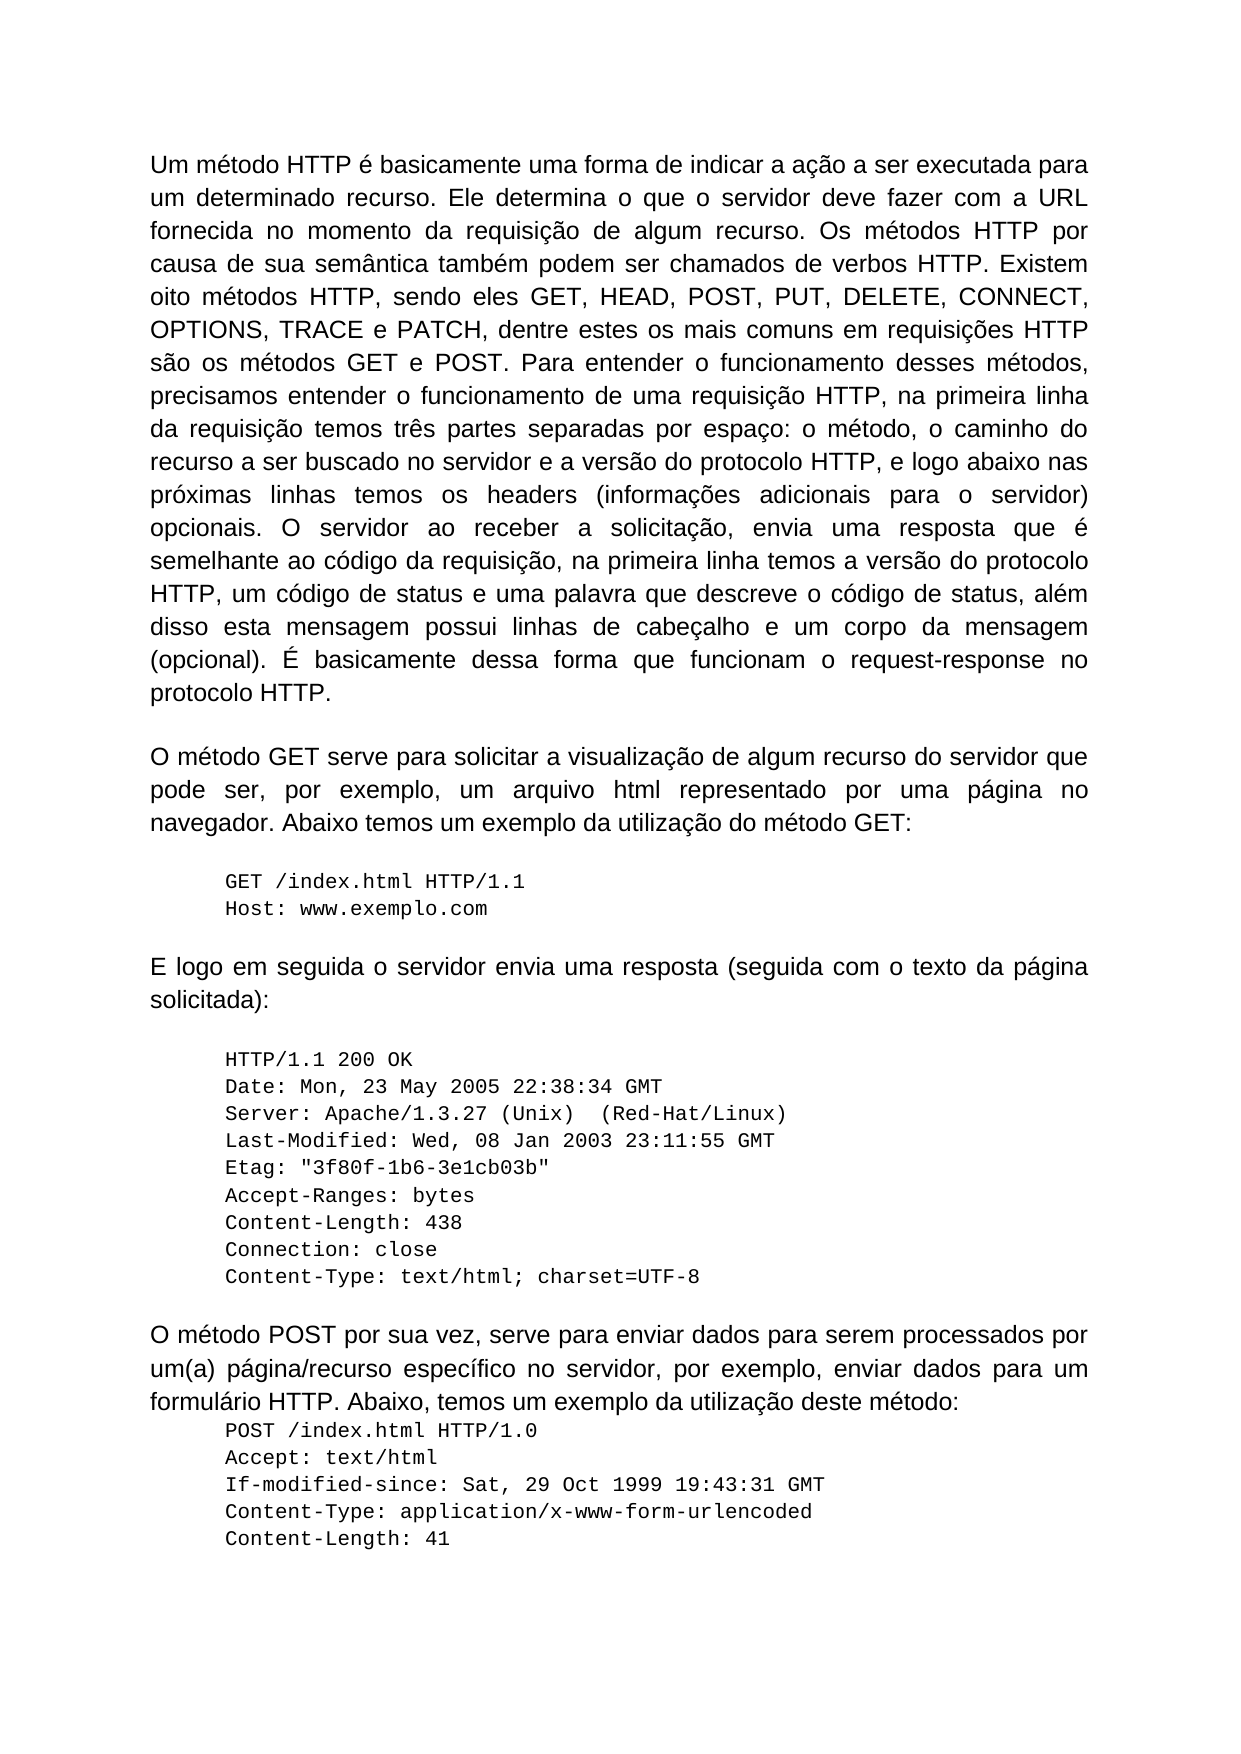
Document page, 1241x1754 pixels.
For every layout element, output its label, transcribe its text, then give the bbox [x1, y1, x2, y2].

text GET /index.html HTTP/1.1 [150, 871, 1090, 894]
text Content-Length: 438 [150, 1212, 1090, 1235]
text If-modified-since: Sat, 29 Oct 1999 19:43:31 GMT [150, 1474, 1090, 1498]
text Content-Length: 41 [150, 1528, 1090, 1552]
text Server: Apache/1.3.27 (Unix) (Red-Hat/Linux) [150, 1103, 1090, 1127]
text Last-Modified: Wed, 08 Jan 2003 23:11:55 GMT [150, 1130, 1090, 1154]
text Accept-Ranges: bytes [150, 1184, 1090, 1208]
text O método GET serve para solicitar a visualização de algum recurso do servidor que pode ser, por exemplo, um arquivo html representado por uma página no navegador. Abaixo temos um exemplo da utilização do método GET: [150, 742, 1090, 836]
text Accept: text/html [150, 1447, 1090, 1470]
text E logo em seguida o servidor envia uma resposta (seguida com o texto da página solicitada): [150, 952, 1090, 1014]
text O método POST por sua vez, serve para enviar dados para serem processados por um(a) página/recurso específico no servidor, por exemplo, enviar dados para um formulário HTTP. Abaixo, temos um exemplo da utilização deste método: [150, 1321, 1090, 1415]
text Etag: "3f80f-1b6-3e1cb03b" [150, 1157, 1090, 1181]
text Host: www.exemplo.com [150, 898, 1090, 922]
text Connection: close [150, 1239, 1090, 1263]
text HTTP/1.1 200 OK [150, 1049, 1090, 1072]
text Content-Type: application/x-www-form-urlencoded [150, 1501, 1090, 1525]
text POST /index.html HTTP/1.0 [150, 1419, 1090, 1443]
text Um método HTTP é basicamente uma forma de indicar a ação a ser executada para um determinado recurso. Ele determina o que o servidor deve fazer com a URL fornecida no momento da requisição de algum recurso. Os métodos HTTP por causa de sua semântica também podem ser chamados de verbos HTTP. Existem oito métodos HTTP, sendo eles GET, HEAD, POST, PUT, DELETE, CONNECT, OPTIONS, TRACE e PATCH, dentre estes os mais comuns em requisições HTTP são os métodos GET e POST. Para entender o funcionamento desses métodos, precisamos entender o funcionamento de uma requisição HTTP, na primeira linha da requisição temos três partes separadas por espaço: o método, o caminho do recurso a ser buscado no servidor e a versão do protocolo HTTP, e logo abaixo nas próximas linhas temos os headers (informações adicionais para o servidor) opcionais. O servidor ao receber a solicitação, envia uma resposta que é semelhante ao código da requisição, na primeira linha temos a versão do protocolo HTTP, um código de status e uma palavra que descreve o código de status, além disso esta mensagem possui linhas de cabeçalho e um corpo da mensagem (opcional). É basicamente dessa forma que funcionam o request-response no protocolo HTTP. [150, 150, 1090, 707]
text Content-Type: text/html; charset=UTF-8 [150, 1266, 1090, 1290]
text Date: Mon, 23 May 2005 22:38:34 GMT [150, 1076, 1090, 1099]
